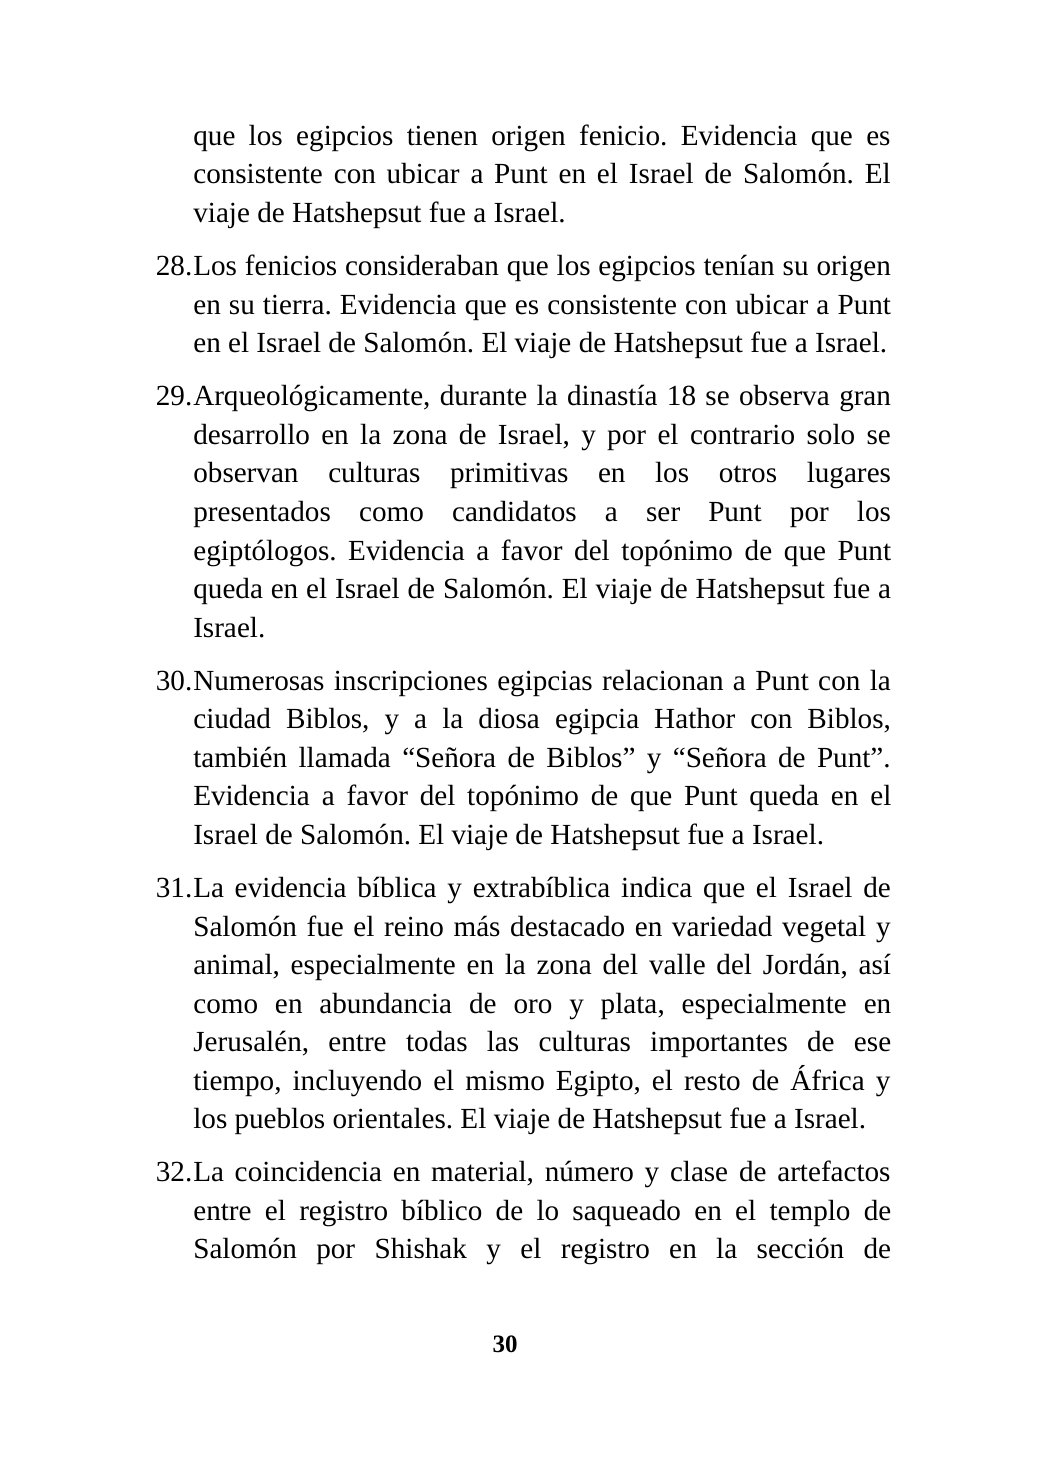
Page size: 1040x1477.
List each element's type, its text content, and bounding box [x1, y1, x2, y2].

list Los fenicios consideraban que los egipcios tenían su origen en su tierra. Evidencia que es consistente con ubicar a Punt en el Israel de Salomón. El viaje de Hatshepsut fue a Israel. [156, 248, 892, 359]
list La coincidencia en material, número y clase de artefactos entre el registro bíblico de lo saqueado en el templo de Salomón por Shishak y el registro en la sección de [156, 1154, 892, 1265]
list que los egipcios tienen origen fenicio. Evidencia que es consistente con ubicar a Punt en el Israel de Salomón. El viaje de Hatshepsut fue a Israel. [156, 118, 892, 229]
list La evidencia bíblica y extrabíblica indica que el Israel de Salomón fue el reino más destacado en variedad vegetal y animal, especialmente en la zona del valle del Jordán, así como en abundancia de oro y plata, especialmente en Jerusalén, entre todas las culturas importantes de ese tiempo, incluyendo el mismo Egipto, el resto de África y los pueblos orientales. El viaje de Hatshepsut fue a Israel. [156, 870, 892, 1135]
list Numerosas inscripciones egipcias relacionan a Punt con la ciudad Biblos, y a la diosa egipcia Hathor con Biblos, también llamada “Señora de Biblos” y “Señora de Punt”. Evidencia a favor del topónimo de que Punt queda en el Israel de Salomón. El viaje de Hatshepsut fue a Israel. [156, 663, 892, 851]
list Arqueológicamente, durante la dinastía 18 se observa gran desarrollo en la zona de Israel, y por el contrario solo se observan culturas primitivas en los otros lugares presentados como candidatos a ser Punt por los egiptólogos. Evidencia a favor del topónimo de que Punt queda en el Israel de Salomón. El viaje de Hatshepsut fue a Israel. [156, 378, 892, 643]
